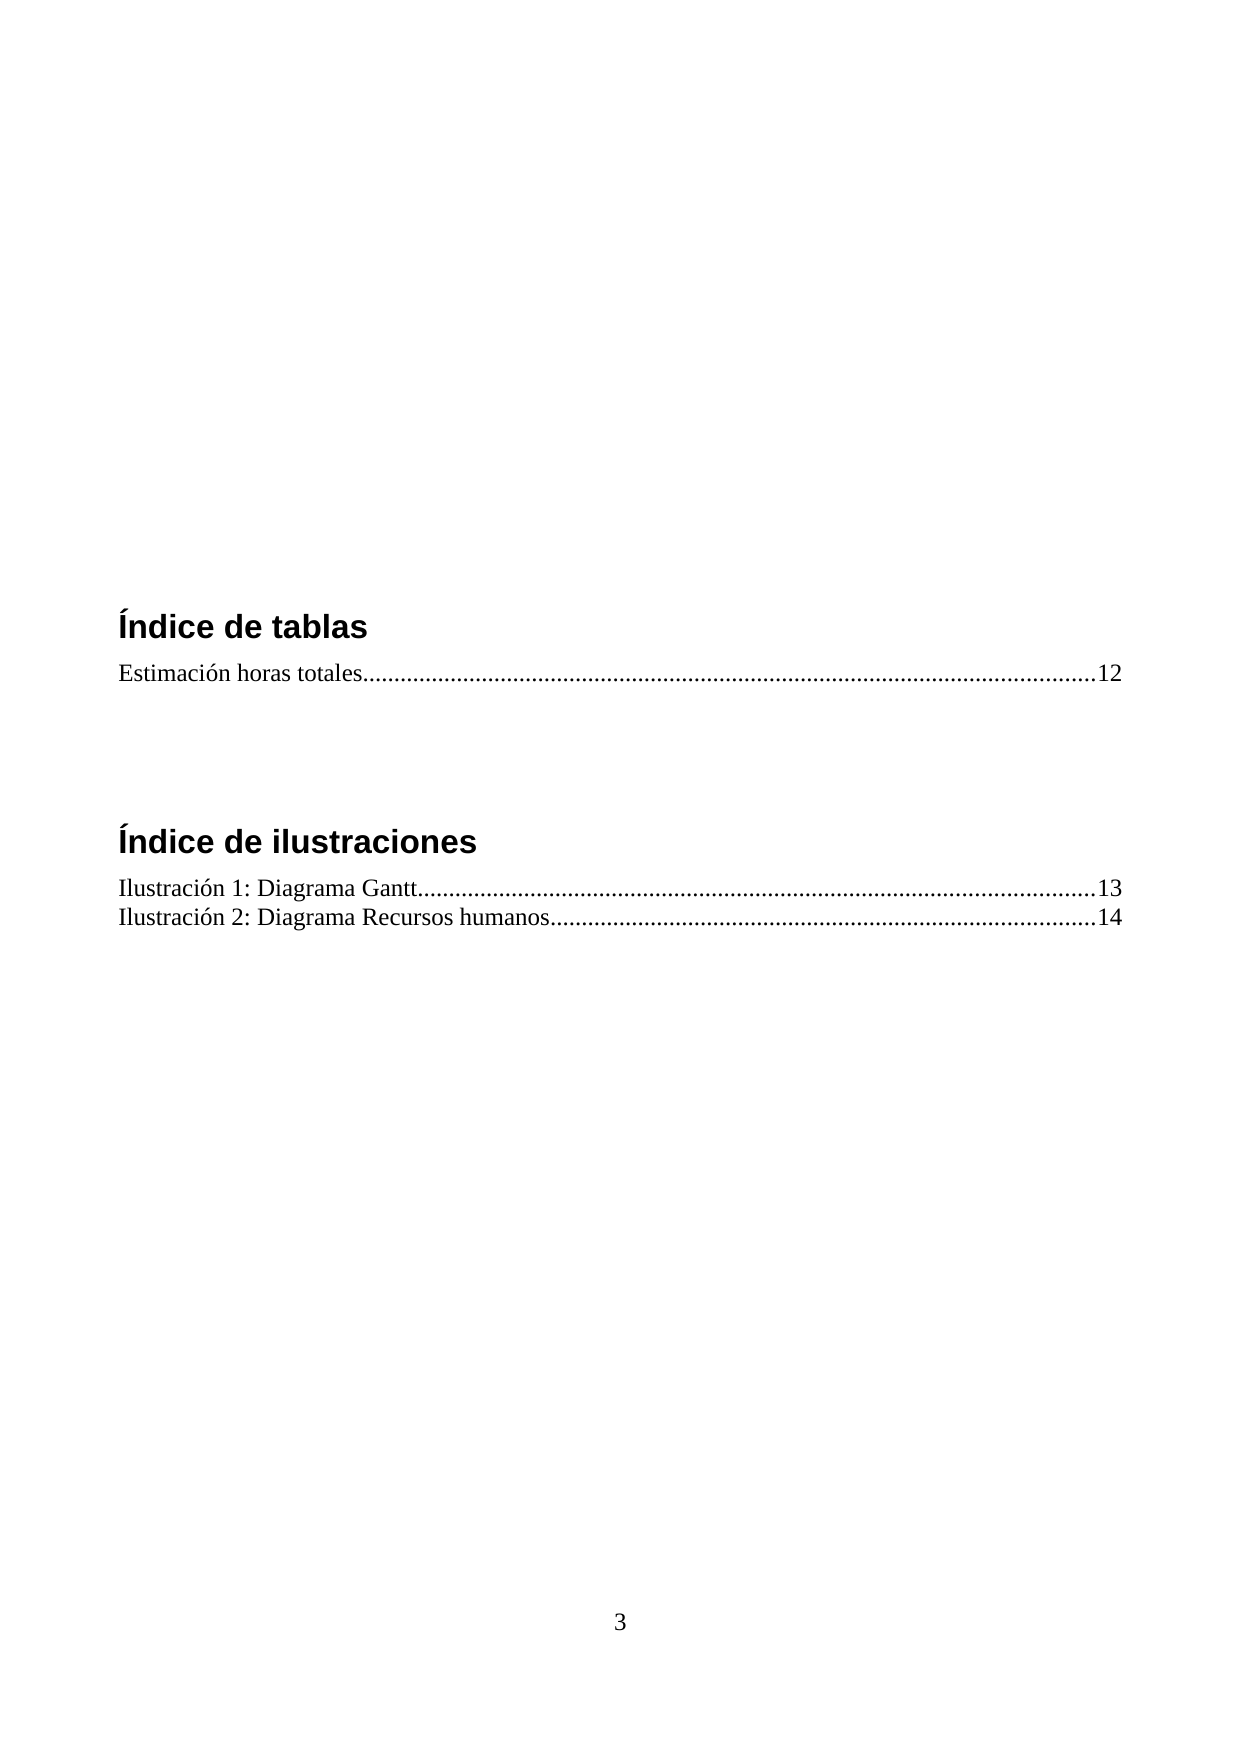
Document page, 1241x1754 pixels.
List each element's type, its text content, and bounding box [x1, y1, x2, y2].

text Ilustración 2: Diagrama Recursos humanos 14 [118, 902, 1122, 931]
subtitle Índice de tablas [118, 607, 1122, 645]
text Ilustración 1: Diagrama Gantt 13 [118, 873, 1122, 902]
subtitle Índice de ilustraciones [118, 822, 1122, 861]
text Estimación horas totales 12 [118, 658, 1122, 687]
